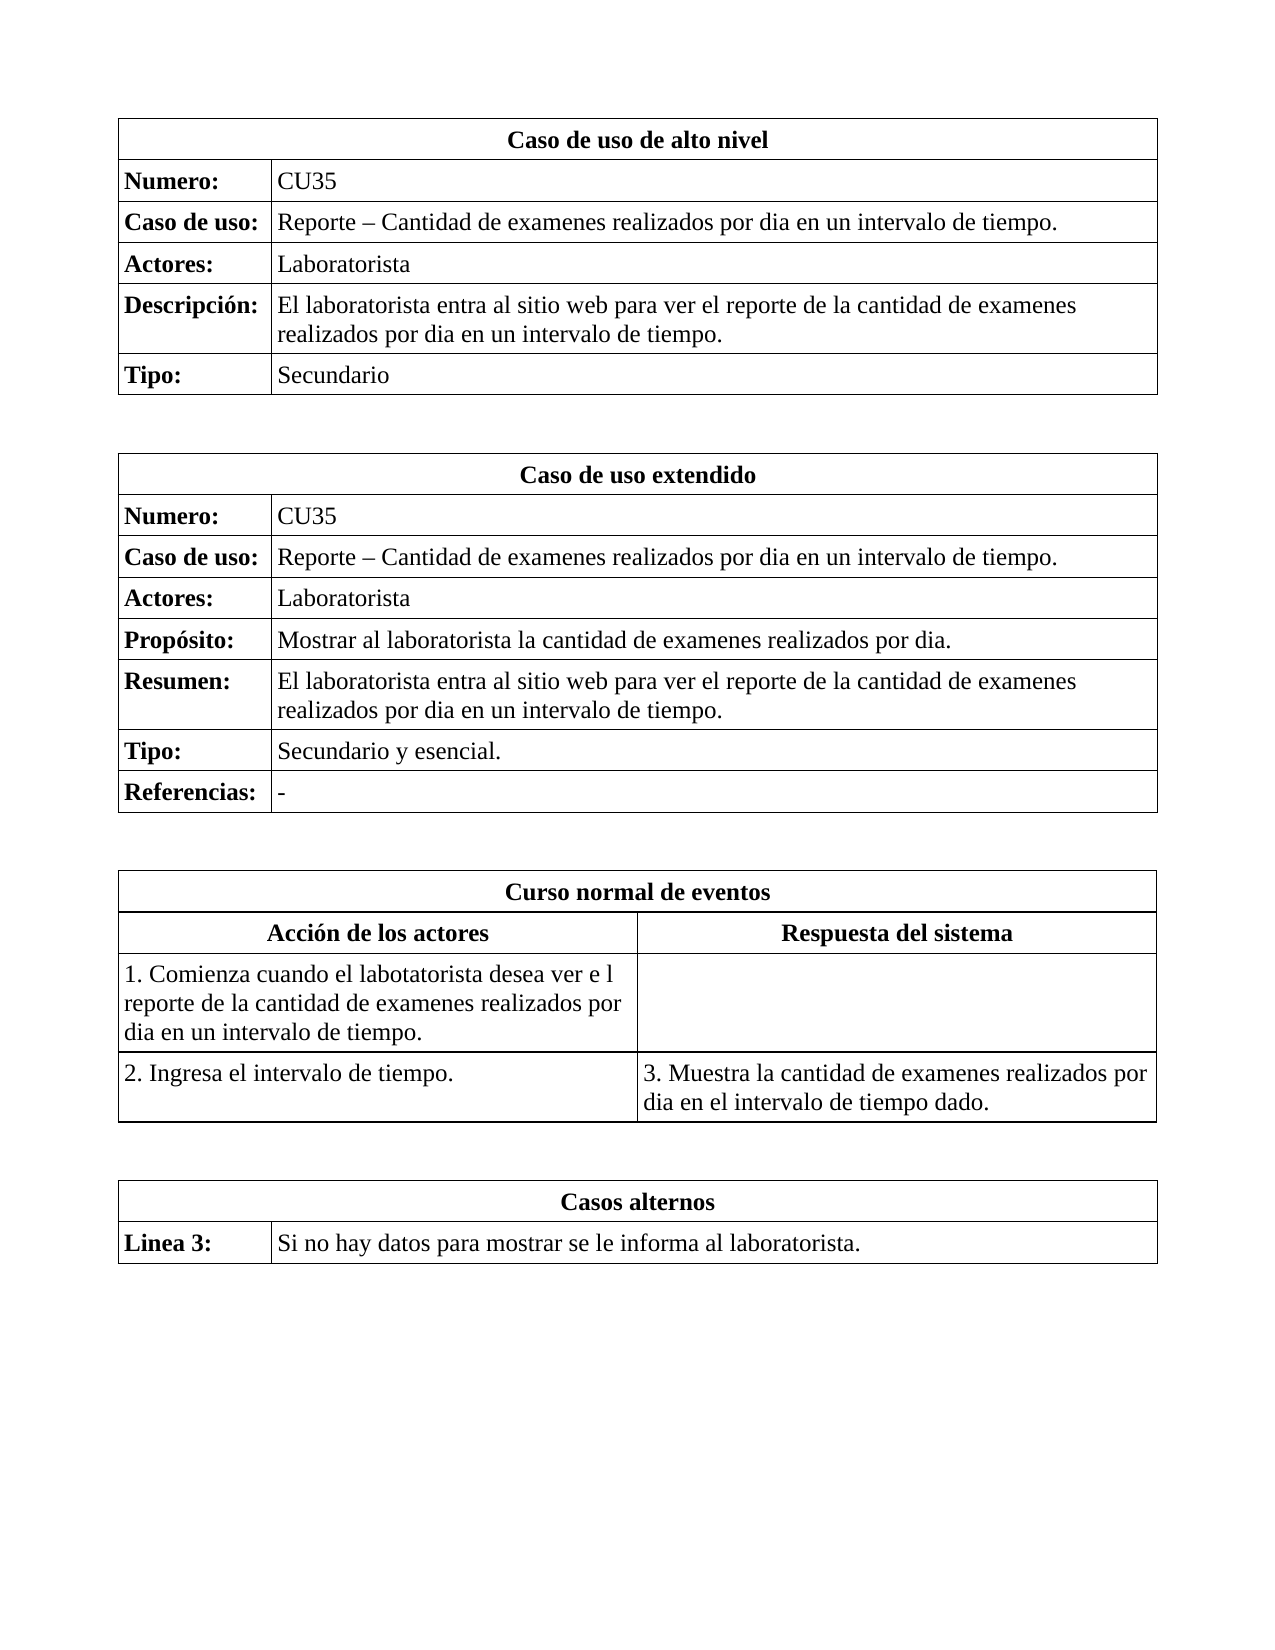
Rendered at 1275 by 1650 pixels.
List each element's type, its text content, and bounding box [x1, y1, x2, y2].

table_cell Secundario [272, 354, 1157, 394]
table_cell Referencias: [119, 771, 271, 812]
table_cell El laboratorista entra al sitio web para ver el reporte de la cantidad de examenes realizados por dia en un intervalo de tiempo. [272, 660, 1157, 729]
table_cell Linea 3: [119, 1222, 271, 1262]
table_cell Actores: [119, 243, 271, 283]
table_cell Reporte – Cantidad de examenes realizados por dia en un intervalo de tiempo. [272, 536, 1157, 577]
table_cell Acción de los actores [119, 913, 637, 953]
table_cell Descripción: [119, 284, 271, 353]
table_cell Tipo: [119, 354, 271, 394]
table_cell CU35 [272, 160, 1157, 201]
table_header Casos alternos [119, 1181, 1157, 1221]
table_header Curso normal de eventos [119, 871, 1156, 911]
table_cell Tipo: [119, 730, 271, 770]
table_cell Propósito: [119, 619, 271, 659]
table_cell Laboratorista [272, 578, 1157, 618]
table_cell El laboratorista entra al sitio web para ver el reporte de la cantidad de examenes realizados por dia en un intervalo de tiempo. [272, 284, 1157, 353]
table_cell 3. Muestra la cantidad de examenes realizados por dia en el intervalo de tiempo dado. [638, 1053, 1156, 1121]
table_cell Secundario y esencial. [272, 730, 1157, 770]
table_cell - [272, 771, 1157, 812]
table_cell Resumen: [119, 660, 271, 729]
table_header Caso de uso de alto nivel [119, 119, 1157, 159]
table_cell Reporte – Cantidad de examenes realizados por dia en un intervalo de tiempo. [272, 202, 1157, 242]
table_cell Actores: [119, 578, 271, 618]
table_cell Laboratorista [272, 243, 1157, 283]
table_cell Numero: [119, 495, 271, 535]
table_cell Mostrar al laboratorista la cantidad de examenes realizados por dia. [272, 619, 1157, 659]
table_cell Si no hay datos para mostrar se le informa al laboratorista. [272, 1222, 1157, 1262]
table_cell Caso de uso: [119, 202, 271, 242]
table_cell 1. Comienza cuando el labotatorista desea ver e l reporte de la cantidad de examenes realizados por dia en un intervalo de tiempo. [119, 954, 637, 1051]
table_header Caso de uso extendido [119, 454, 1157, 494]
table_cell 2. Ingresa el intervalo de tiempo. [119, 1053, 637, 1121]
table_cell [638, 954, 1156, 1051]
table_cell Respuesta del sistema [638, 913, 1156, 953]
table_cell Numero: [119, 160, 271, 201]
table_cell Caso de uso: [119, 536, 271, 577]
table_cell CU35 [272, 495, 1157, 535]
